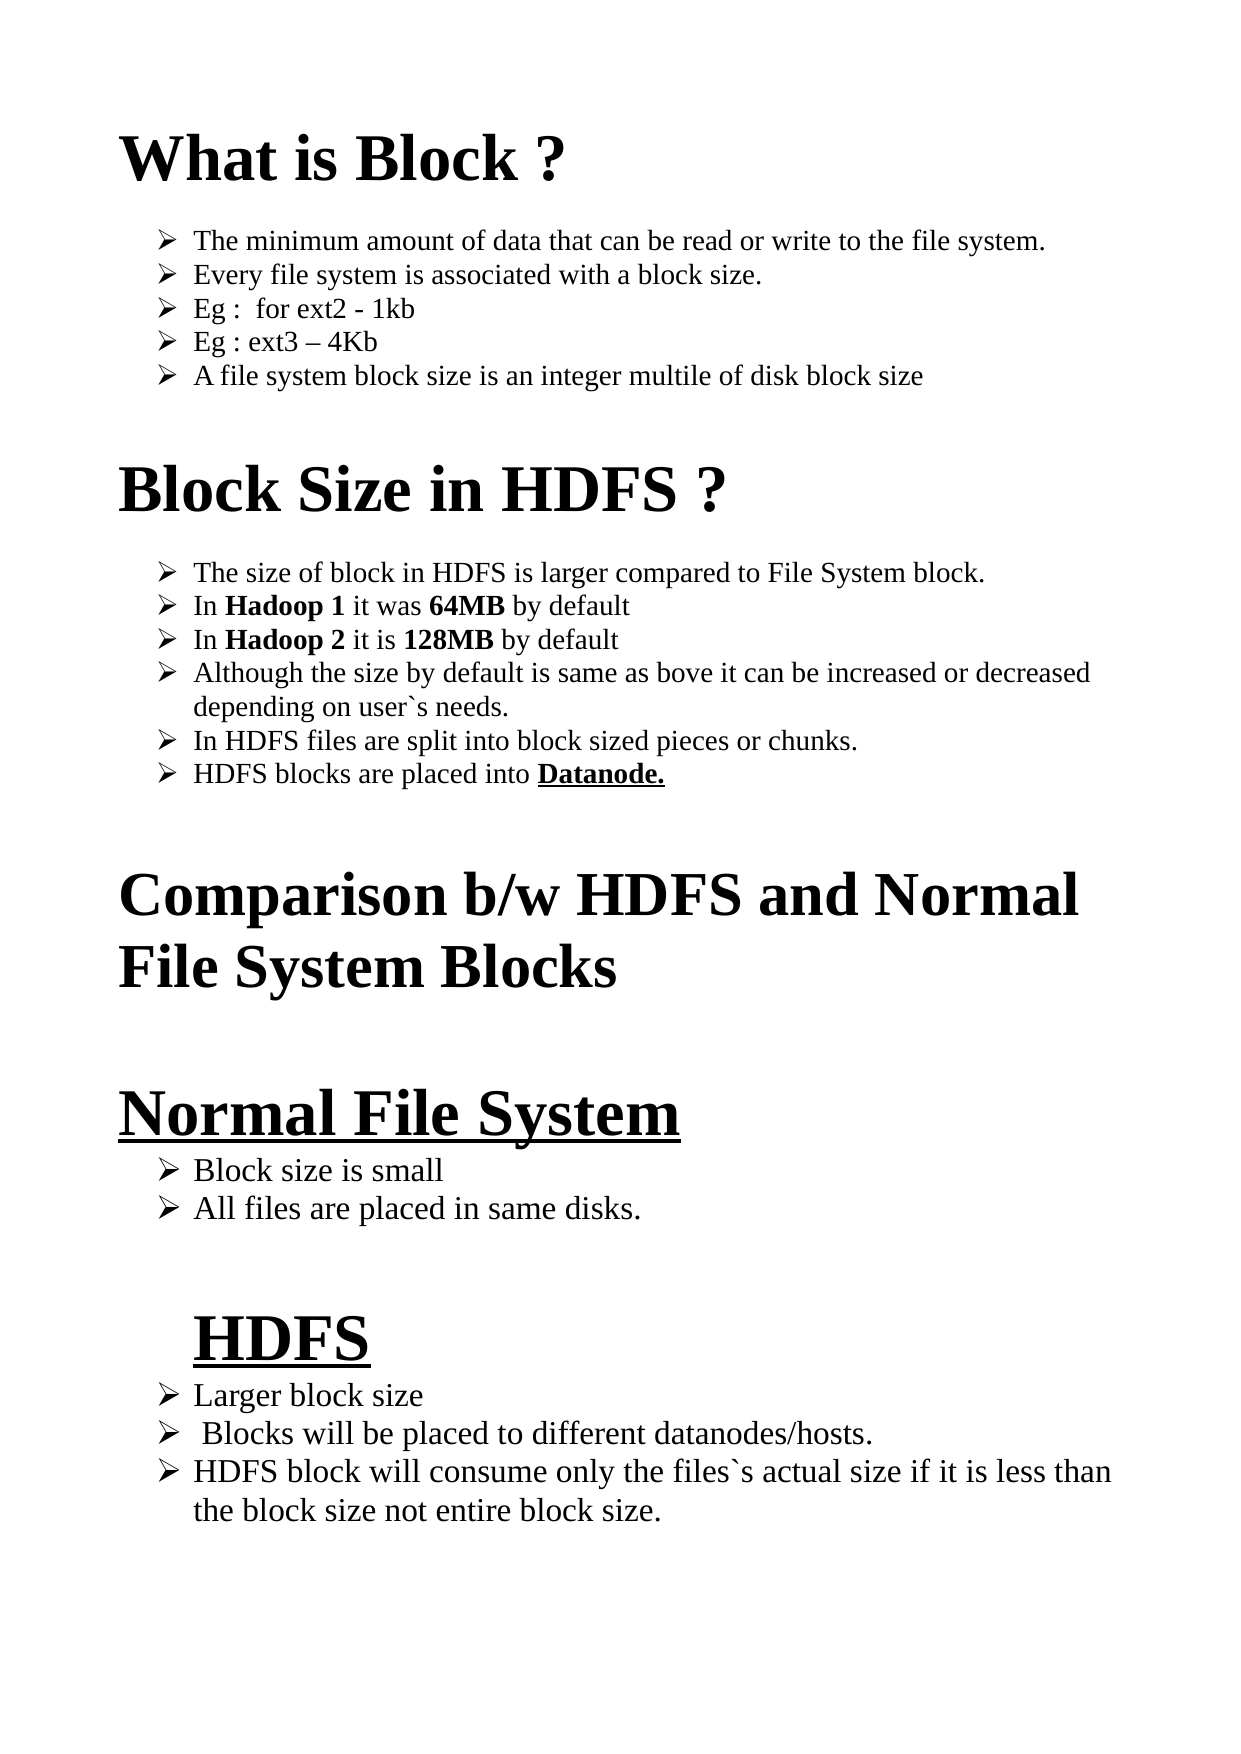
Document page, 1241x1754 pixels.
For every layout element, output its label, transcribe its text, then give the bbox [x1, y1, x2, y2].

list Although the size by default is same as bove it can be increased or decreased depending on user`s needs. [156, 656, 1122, 723]
list HDFS block will consume only the files`s actual size if it is less than the block size not entire block size. [156, 1452, 1122, 1528]
list Every file system is associated with a block size. [156, 257, 1122, 291]
text Block Size in HDFS ? [118, 449, 1122, 526]
text What is Block ? [118, 118, 1122, 195]
list Blocks will be placed to different datanodes/hosts. [156, 1413, 1122, 1452]
list The minimum amount of data that can be read or write to the file system. [156, 223, 1122, 257]
text Normal File System [118, 1073, 1122, 1150]
list In Hadoop 2 it is 128MB by default [156, 622, 1122, 656]
list In Hadoop 1 it was 64MB by default [156, 588, 1122, 622]
text Comparison b/w HDFS and Normal File System Blocks [118, 857, 1122, 1001]
list Block size is small [156, 1150, 1122, 1188]
list Eg : ext3 – 4Kb [156, 324, 1122, 358]
list Larger block size [156, 1375, 1122, 1413]
list All files are placed in same disks. [156, 1188, 1122, 1226]
list HDFS [156, 1298, 1122, 1375]
list Eg : for ext2 - 1kb [156, 291, 1122, 324]
list HDFS blocks are placed into Datanode. [156, 756, 1122, 790]
list A file system block size is an integer multile of disk block size [156, 358, 1122, 392]
list The size of block in HDFS is larger compared to File System block. [156, 555, 1122, 588]
list In HDFS files are split into block sized pieces or chunks. [156, 723, 1122, 756]
